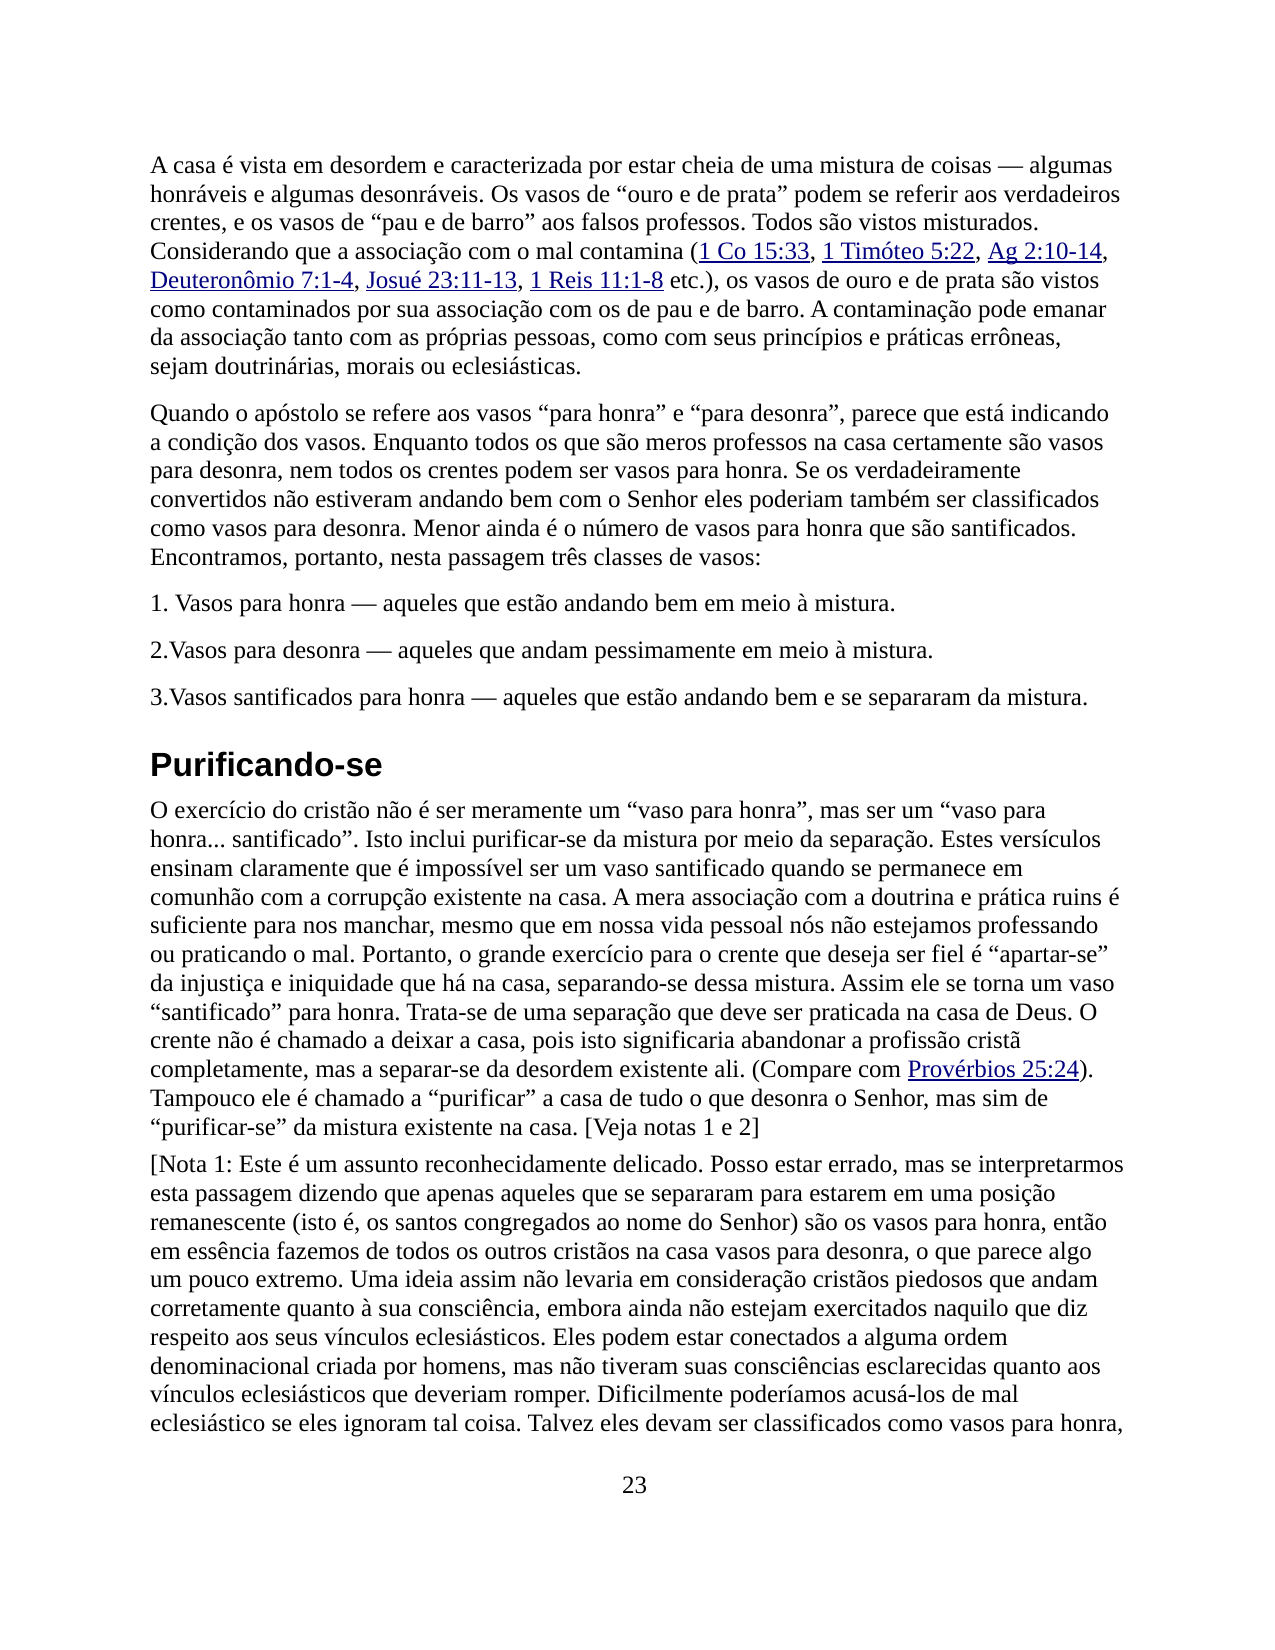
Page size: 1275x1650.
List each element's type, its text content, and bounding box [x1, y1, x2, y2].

text 3.Vasos santificados para honra — aqueles que estão andando bem e se separaram da mistura. [150, 682, 1125, 710]
text A casa é vista em desordem e caracterizada por estar cheia de uma mistura de coisas — algumas honráveis e algumas desonráveis. Os vasos de “ouro e de prata” podem se referir aos verdadeiros crentes, e os vasos de “pau e de barro” aos falsos professos. Todos são vistos misturados. Considerando que a associação com o mal contamina (1 Co 15:33, 1 Timóteo 5:22, Ag 2:10-14, Deuteronômio 7:1-4, Josué 23:11-13, 1 Reis 11:1-8 etc.), os vasos de ouro e de prata são vistos como contaminados por sua associação com os de pau e de barro. A contaminação pode emanar da associação tanto com as próprias pessoas, como com seus princípios e práticas errôneas, sejam doutrinárias, morais ou eclesiásticas. [150, 150, 1125, 380]
text Quando o apóstolo se refere aos vasos “para honra” e “para desonra”, parece que está indicando a condição dos vasos. Enquanto todos os que são meros professos na casa certamente são vasos para desonra, nem todos os crentes podem ser vasos para honra. Se os verdadeiramente convertidos não estiveram andando bem com o Senhor eles poderiam também ser classificados como vasos para desonra. Menor ainda é o número de vasos para honra que são santificados. Encontramos, portanto, nesta passagem três classes de vasos: [150, 398, 1125, 570]
text O exercício do cristão não é ser meramente um “vaso para honra”, mas ser um “vaso para honra... santificado”. Isto inclui purificar-se da mistura por meio da separação. Estes versículos ensinam claramente que é impossível ser um vaso santificado quando se permanece em comunhão com a corrupção existente na casa. A mera associação com a doutrina e prática ruins é suficiente para nos manchar, mesmo que em nossa vida pessoal nós não estejamos professando ou praticando o mal. Portanto, o grande exercício para o crente que deseja ser fiel é “apartar-se” da injustiça e iniquidade que há na casa, separando-se dessa mistura. Assim ele se torna um vaso “santificado” para honra. Trata-se de uma separação que deve ser praticada na casa de Deus. O crente não é chamado a deixar a casa, pois isto significaria abandonar a profissão cristã completamente, mas a separar-se da desordem existente ali. (Compare com Provérbios 25:24). Tampouco ele é chamado a “purificar” a casa de tudo o que desonra o Senhor, mas sim de “purificar-se” da mistura existente na casa. [Veja notas 1 e 2] [150, 796, 1125, 1141]
text [Nota 1: Este é um assunto reconhecidamente delicado. Posso estar errado, mas se interpretarmos esta passagem dizendo que apenas aqueles que se separaram para estarem em uma posição remanescente (isto é, os santos congregados ao nome do Senhor) são os vasos para honra, então em essência fazemos de todos os outros cristãos na casa vasos para desonra, o que parece algo um pouco extremo. Uma ideia assim não levaria em consideração cristãos piedosos que andam corretamente quanto à sua consciência, embora ainda não estejam exercitados naquilo que diz respeito aos seus vínculos eclesiásticos. Eles podem estar conectados a alguma ordem denominacional criada por homens, mas não tiveram suas consciências esclarecidas quanto aos vínculos eclesiásticos que deveriam romper. Dificilmente poderíamos acusá-los de mal eclesiástico se eles ignoram tal coisa. Talvez eles devam ser classificados como vasos para honra, [150, 1149, 1125, 1437]
text 2.Vasos para desonra — aqueles que andam pessimamente em meio à mistura. [150, 635, 1125, 664]
subtitle Purificando-se [150, 744, 1125, 783]
text 1. Vasos para honra — aqueles que estão andando bem em meio à mistura. [150, 588, 1125, 617]
